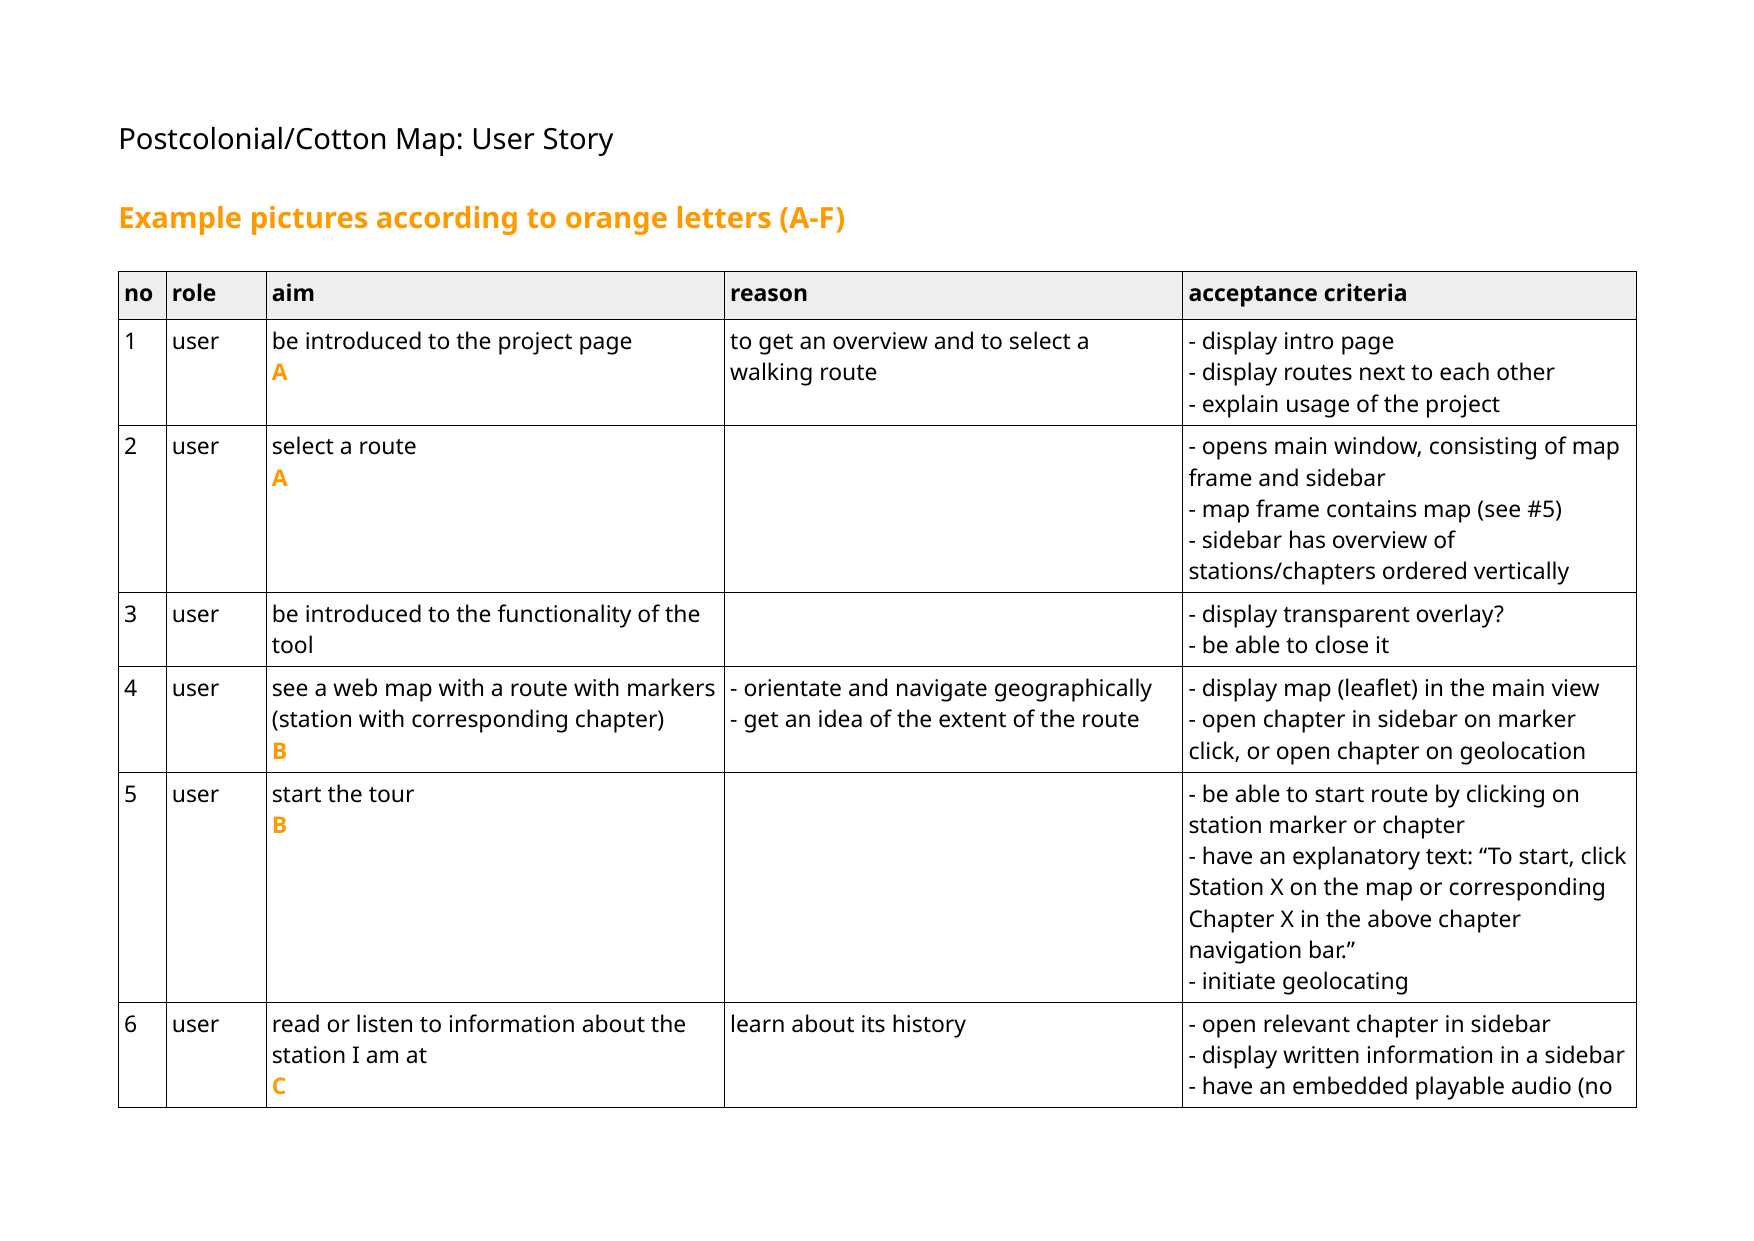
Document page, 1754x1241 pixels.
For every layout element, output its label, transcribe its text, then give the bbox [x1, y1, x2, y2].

table_header reason [725, 272, 1182, 319]
table_cell [119, 426, 166, 592]
table_cell user [167, 1003, 266, 1107]
table_header role [167, 272, 266, 319]
table_cell - display intro page - display routes next to each other - explain usage of the project [1183, 320, 1636, 424]
table_cell see a web map with a route with markers (station with corresponding chapter) B [267, 667, 724, 772]
table_cell [119, 1003, 166, 1107]
table_cell - be able to start route by clicking on station marker or chapter - have an explanatory text: “To start, click Station X on the map or corresponding Chapter X in the above chapter navigation bar.” - initiate geolocating [1183, 773, 1636, 1002]
table_cell - display map (leaflet) in the main view - open chapter in sidebar on marker click, or open chapter on geolocation [1183, 667, 1636, 772]
table_cell user [167, 773, 266, 1002]
table_cell - opens main window, consisting of map frame and sidebar - map frame contains map (see #5) - sidebar has overview of stations/chapters ordered vertically [1183, 426, 1636, 592]
table_cell - orientate and navigate geographically - get an idea of the extent of the route [725, 667, 1182, 772]
table_header no [119, 272, 166, 319]
table_cell read or listen to information about the station I am at C [267, 1003, 724, 1107]
table_cell to get an overview and to select a walking route [725, 320, 1182, 424]
table_cell [119, 773, 166, 1002]
table_cell user [167, 593, 266, 666]
table_cell start the tour B [267, 773, 724, 1002]
table_header aim [267, 272, 724, 319]
table_cell [119, 667, 166, 772]
table_cell [119, 593, 166, 666]
table_cell [119, 320, 166, 424]
table_header acceptance criteria [1183, 272, 1636, 319]
table_cell be introduced to the functionality of the tool [267, 593, 724, 666]
table_cell learn about its history [725, 1003, 1182, 1107]
table_cell select a route A [267, 426, 724, 592]
table_cell be introduced to the project page A [267, 320, 724, 424]
table_cell user [167, 667, 266, 772]
table_cell - open relevant chapter in sidebar - display written information in a sidebar - have an embedded playable audio (no [1183, 1003, 1636, 1107]
table_cell user [167, 426, 266, 592]
table_cell [725, 773, 1182, 1002]
table_cell [725, 426, 1182, 592]
table_cell user [167, 320, 266, 424]
text Postcolonial/Cotton Map: User Story [118, 118, 1636, 158]
table_cell [725, 593, 1182, 666]
table_cell - display transparent overlay? - be able to close it [1183, 593, 1636, 666]
text Example pictures according to orange letters (A-F) [118, 197, 1636, 237]
